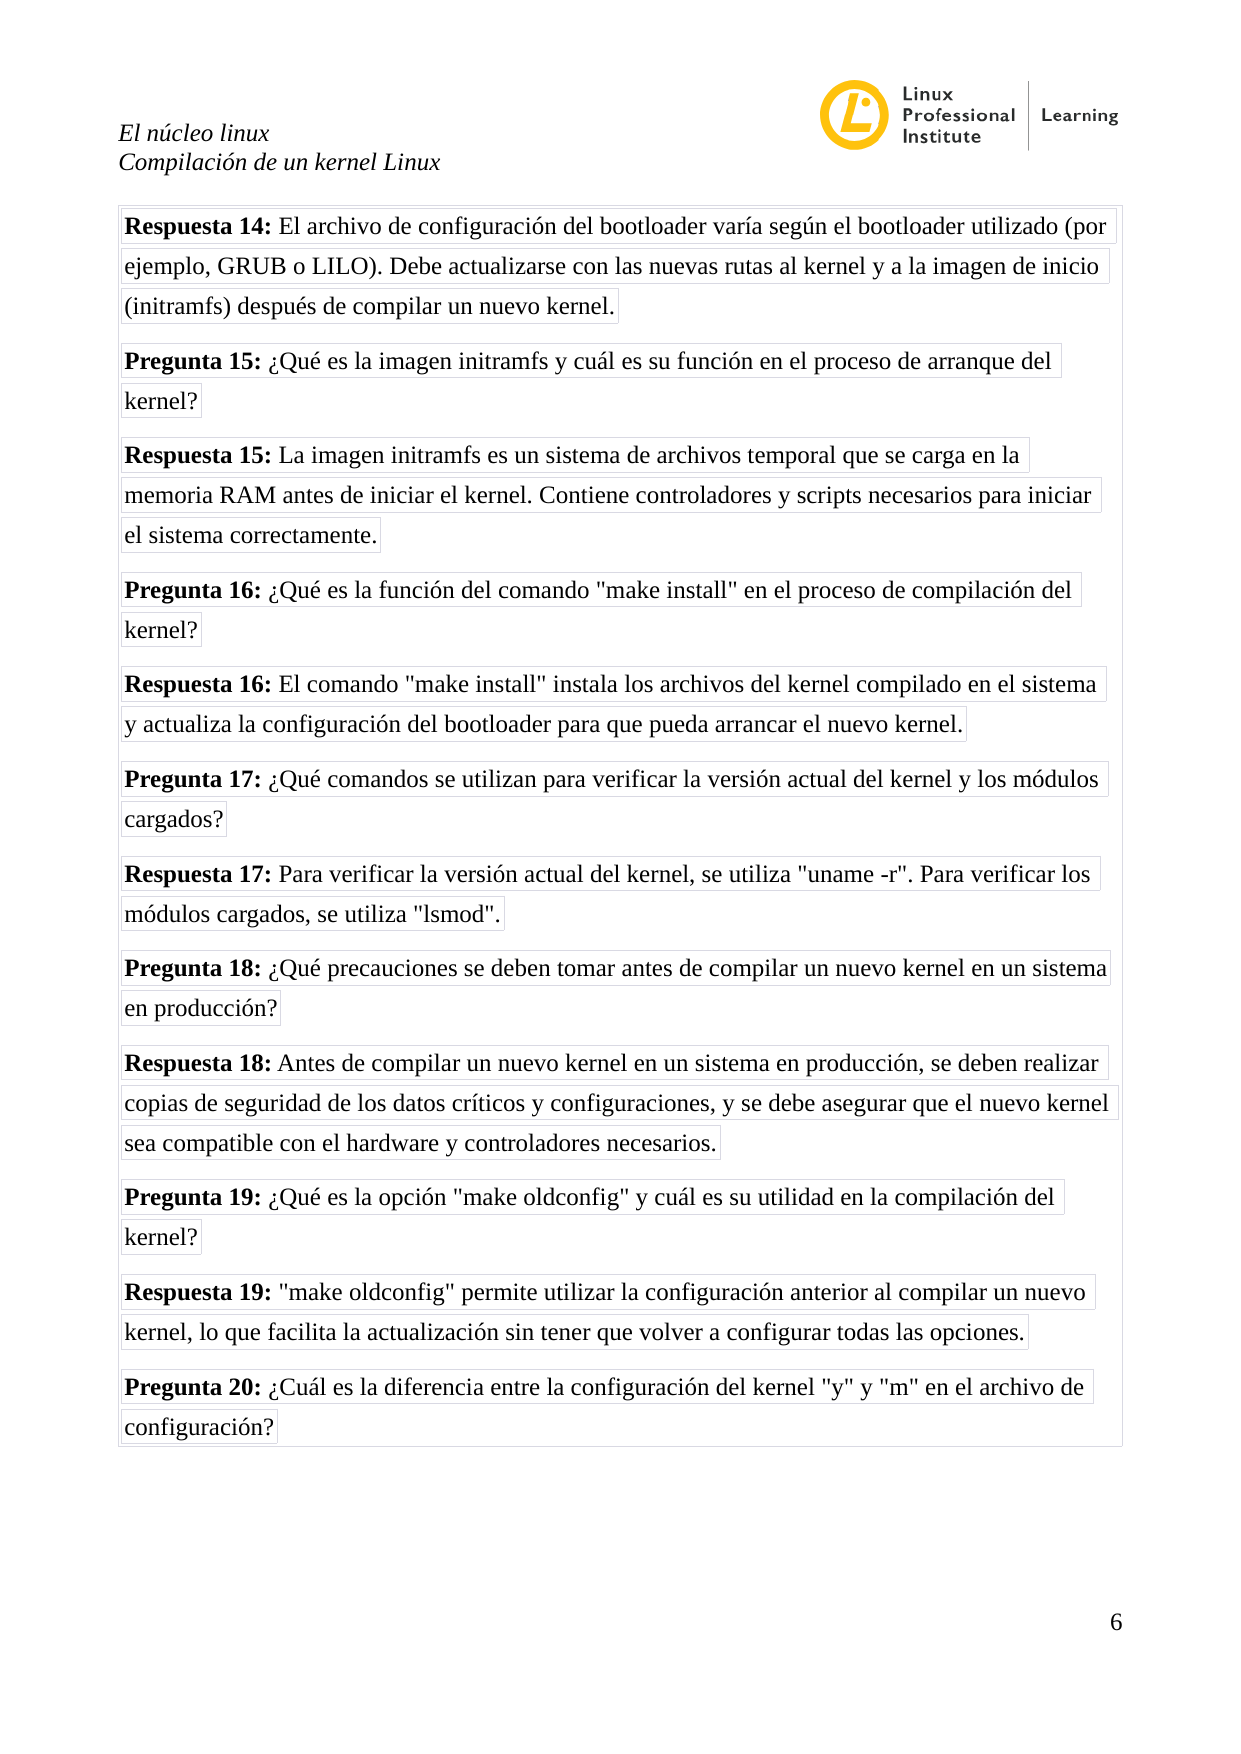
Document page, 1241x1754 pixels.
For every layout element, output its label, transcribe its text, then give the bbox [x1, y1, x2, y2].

text Respuesta 16: El comando "make install" instala los archivos del kernel compilado en el sistema y actualiza la configuración del bootloader para que pueda arrancar el nuevo kernel. [119, 663, 1122, 741]
text Respuesta 14: El archivo de configuración del bootloader varía según el bootloader utilizado (por ejemplo, GRUB o LILO). Debe actualizarse con las nuevas rutas al kernel y a la imagen de inicio (initramfs) después de compilar un nuevo kernel. [119, 206, 1122, 323]
text Pregunta 16: ¿Qué es la función del comando "make install" en el proceso de compilación del kernel? [119, 569, 1122, 647]
text Pregunta 18: ¿Qué precauciones se deben tomar antes de compilar un nuevo kernel en un sistema en producción? [119, 947, 1122, 1025]
text Pregunta 15: ¿Qué es la imagen initramfs y cuál es su función en el proceso de arranque del kernel? [119, 340, 1122, 417]
text Pregunta 17: ¿Qué comandos se utilizan para verificar la versión actual del kernel y los módulos cargados? [119, 758, 1122, 836]
text Pregunta 20: ¿Cuál es la diferencia entre la configuración del kernel "y" y "m" en el archivo de configuración? [119, 1366, 1122, 1446]
text Respuesta 19: "make oldconfig" permite utilizar la configuración anterior al compilar un nuevo kernel, lo que facilita la actualización sin tener que volver a configurar todas las opciones. [119, 1271, 1122, 1349]
text Pregunta 19: ¿Qué es la opción "make oldconfig" y cuál es su utilidad en la compilación del kernel? [119, 1176, 1122, 1254]
picture [819, 79, 1119, 151]
text Respuesta 17: Para verificar la versión actual del kernel, se utiliza "uname -r". Para verificar los módulos cargados, se utiliza "lsmod". [119, 853, 1122, 930]
text Respuesta 18: Antes de compilar un nuevo kernel en un sistema en producción, se deben realizar copias de seguridad de los datos críticos y configuraciones, y se debe asegurar que el nuevo kernel sea compatible con el hardware y controladores necesarios. [119, 1042, 1122, 1159]
text Respuesta 15: La imagen initramfs es un sistema de archivos temporal que se carga en la memoria RAM antes de iniciar el kernel. Contiene controladores y scripts necesarios para iniciar el sistema correctamente. [119, 434, 1122, 552]
